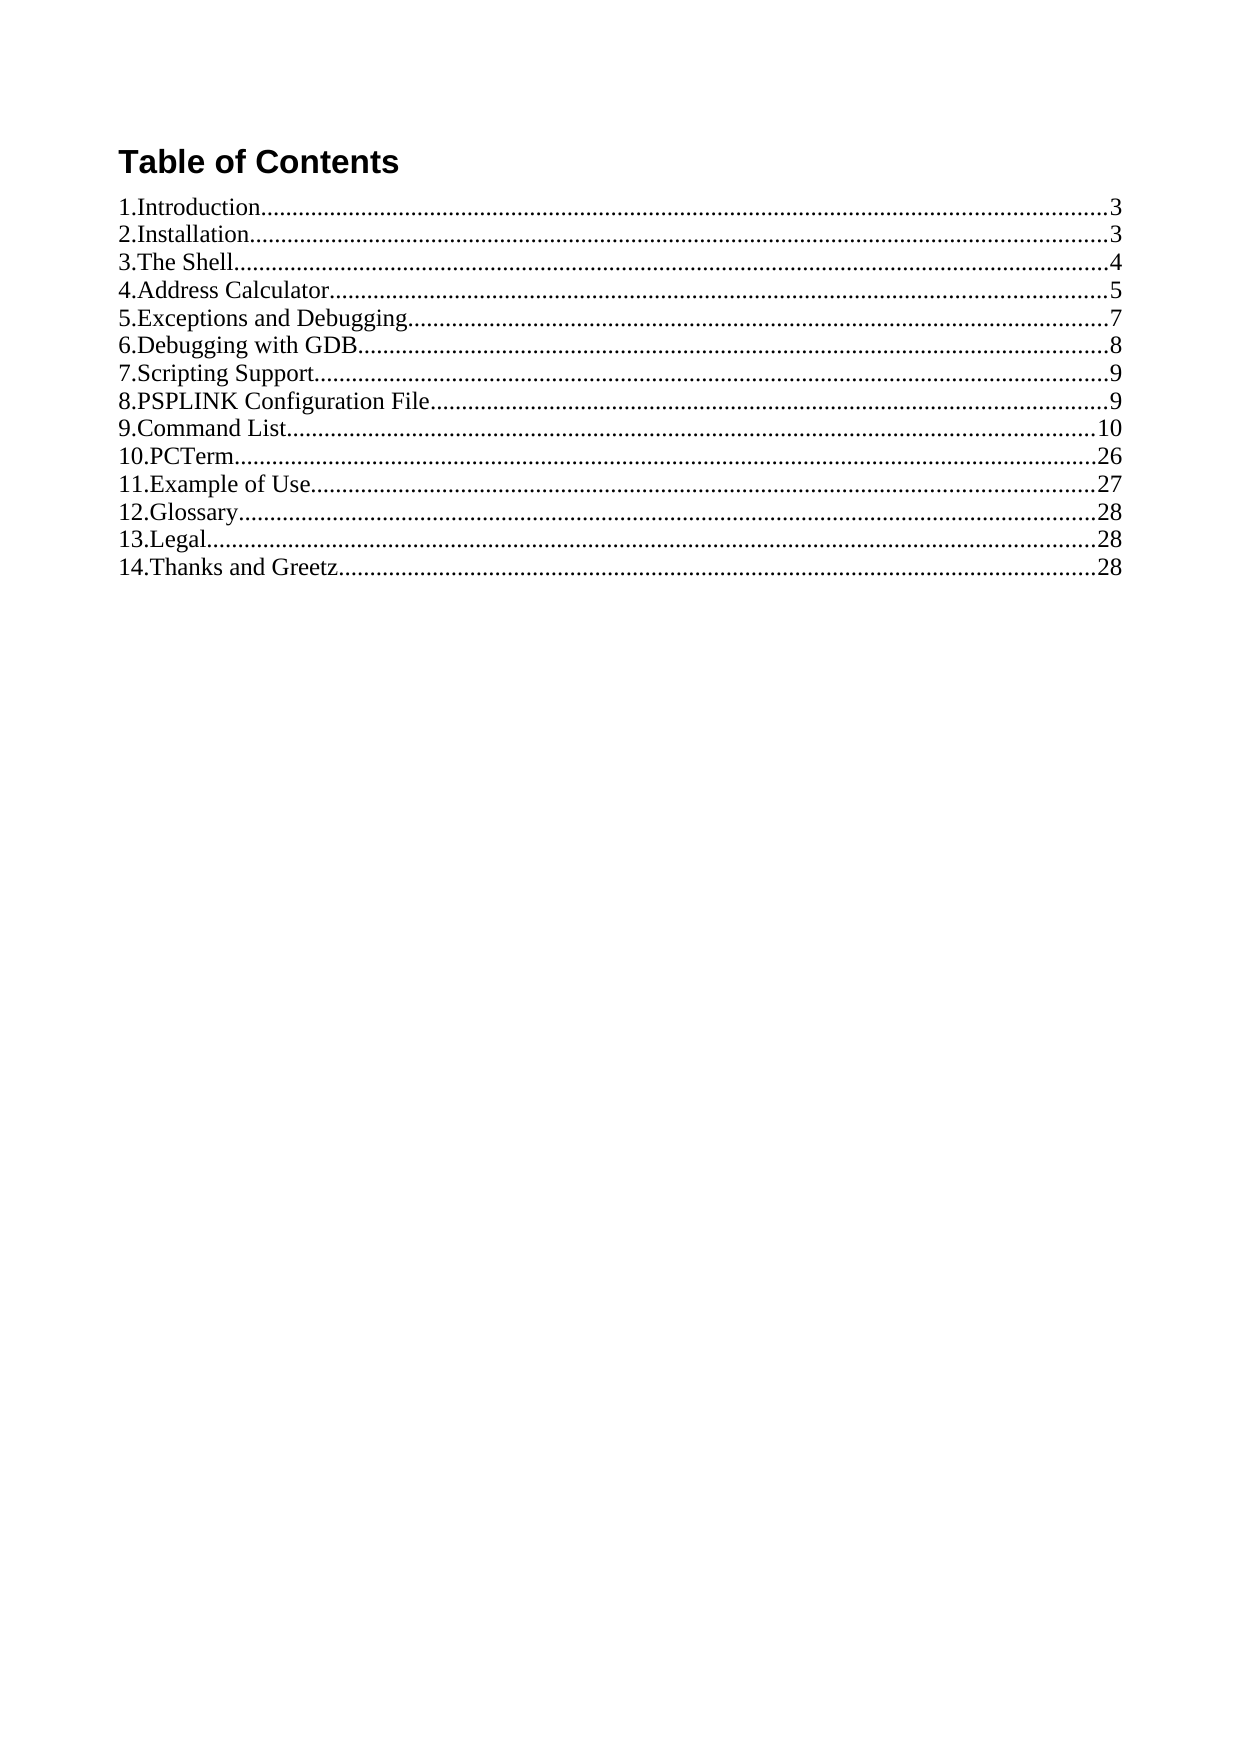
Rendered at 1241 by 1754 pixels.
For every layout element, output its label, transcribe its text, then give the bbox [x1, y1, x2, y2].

text 6.Debugging with GDB 8 [118, 331, 1122, 359]
text 13.Legal 28 [118, 525, 1122, 553]
text 10.PCTerm 26 [118, 442, 1122, 470]
text 14.Thanks and Greetz 28 [118, 553, 1122, 581]
text 8.PSPLINK Configuration File 9 [118, 387, 1122, 414]
text 5.Exceptions and Debugging 7 [118, 304, 1122, 331]
text 12.Glossary 28 [118, 498, 1122, 525]
text 9.Command List 10 [118, 414, 1122, 442]
text 11.Example of Use 27 [118, 470, 1122, 498]
text 2.Installation 3 [118, 221, 1122, 248]
subtitle Table of Contents [118, 143, 1122, 180]
text 3.The Shell 4 [118, 248, 1122, 276]
text 1.Introduction 3 [118, 193, 1122, 221]
text 4.Address Calculator 5 [118, 276, 1122, 304]
text 7.Scripting Support 9 [118, 359, 1122, 387]
